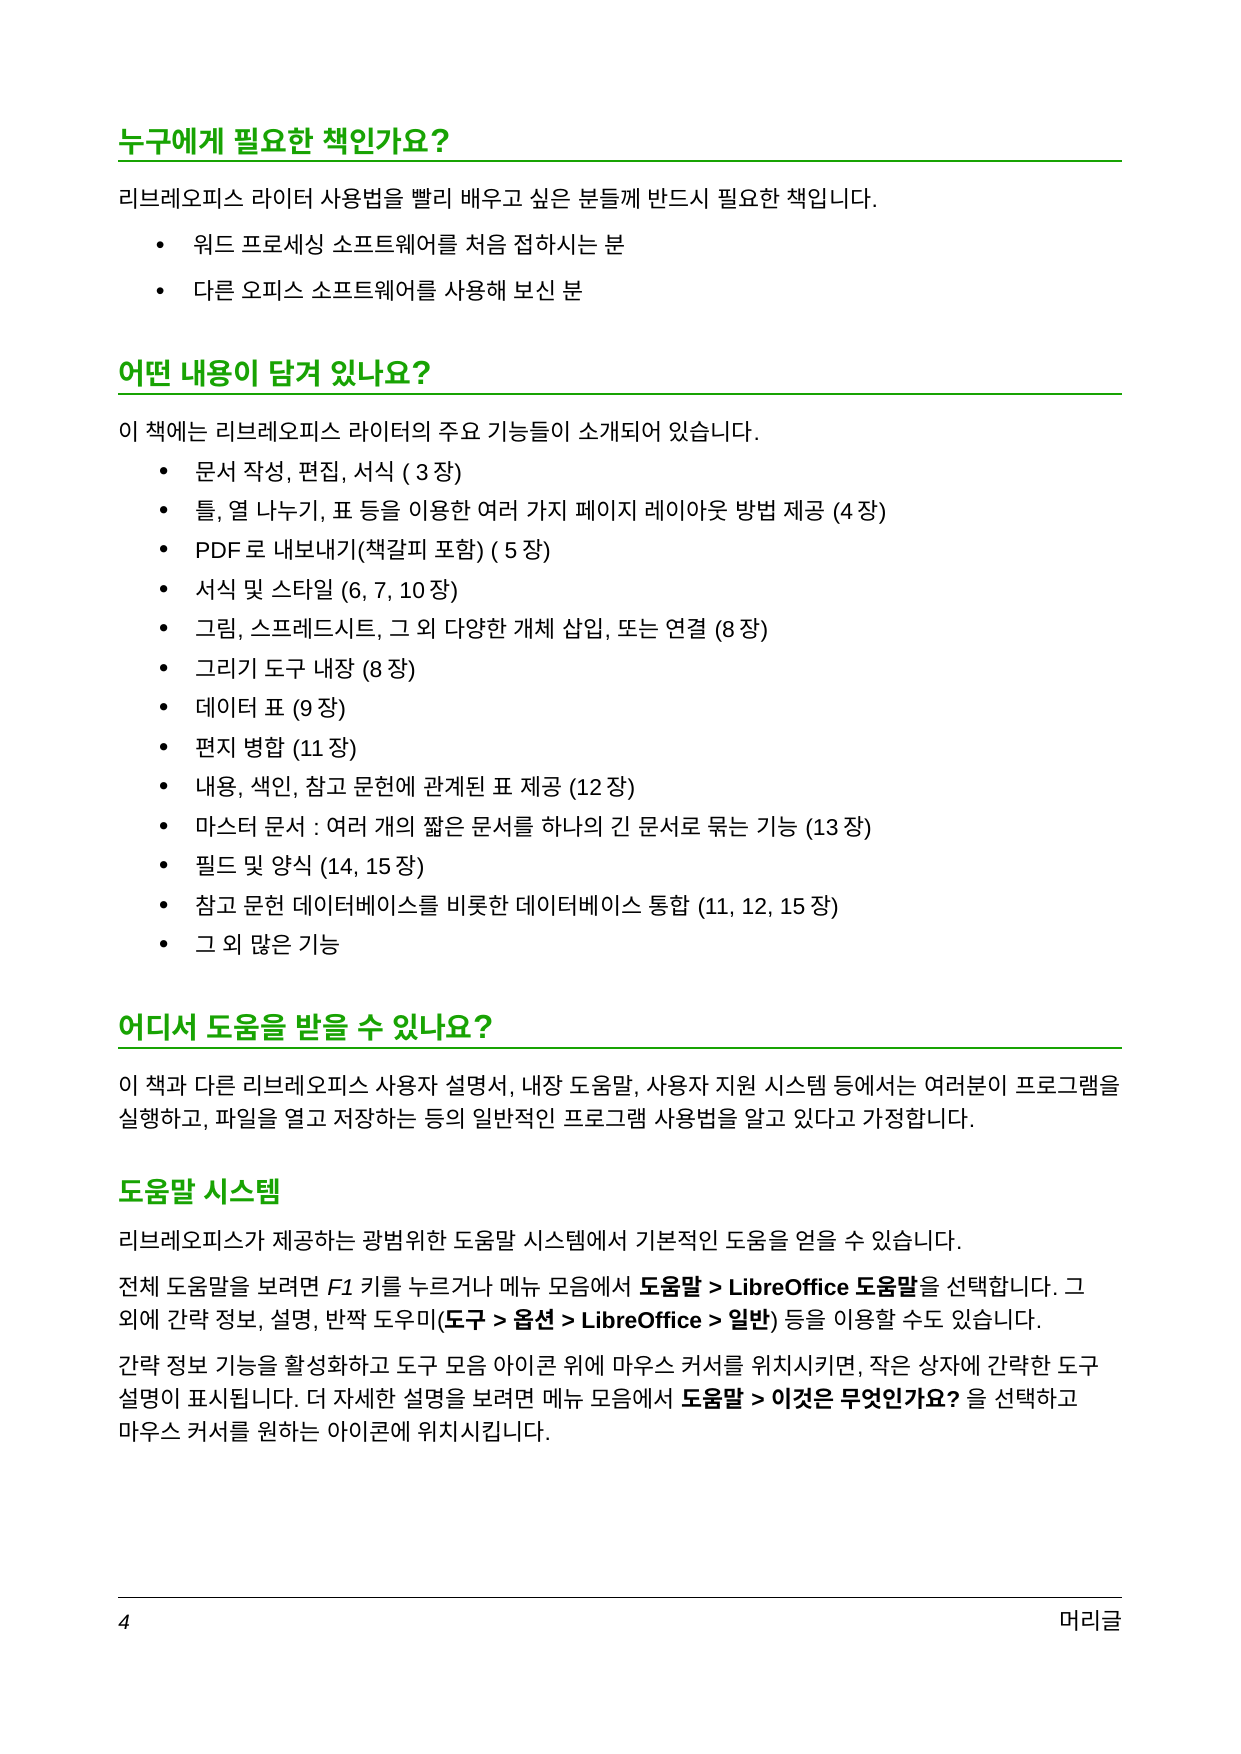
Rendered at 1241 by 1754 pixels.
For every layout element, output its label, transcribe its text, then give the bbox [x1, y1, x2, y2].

list 서식 및 스타일 (6, 7, 10장) [156, 572, 1122, 605]
text 리브레오피스 라이터 사용법을 빨리 배우고 싶은 분들께 반드시 필요한 책입니다. [118, 181, 1122, 214]
list 편지 병합 (11장) [156, 730, 1122, 763]
list 필드 및 양식 (14, 15장) [156, 848, 1122, 881]
list PDF로 내보내기(책갈피 포함) ( 5장) [156, 532, 1122, 566]
list 틀, 열 나누기, 표 등을 이용한 여러 가지 페이지 레이아웃 방법 제공 (4장) [156, 493, 1122, 526]
list 그 외 많은 기능 [156, 927, 1122, 960]
list 그림, 스프레드시트, 그 외 다양한 개체 삽입, 또는 연결 (8장) [156, 611, 1122, 644]
list 그리기 도구 내장 (8장) [156, 651, 1122, 684]
subtitle 어떤 내용이 담겨 있나요? [118, 350, 1122, 393]
subtitle 누구에게 필요한 책인가요? [118, 118, 1122, 160]
text 리브레오피스가 제공하는 광범위한 도움말 시스템에서 기본적인 도움을 얻을 수 있습니다. [118, 1223, 1122, 1256]
list 이 책에는 리브레오피스 라이터의 주요 기능들이 소개되어 있습니다. [118, 414, 1122, 447]
text 전체 도움말을 보려면 F1 키를 누르거나 메뉴 모음에서 도움말 > LibreOffice 도움말을 선택합니다. 그 외에 간략 정보, 설명, 반짝 도우미(도구 > 옵션 > LibreOffice > 일반) 등을 이용할 수도 있습니다. [118, 1269, 1122, 1335]
list 마스터 문서 : 여러 개의 짧은 문서를 하나의 긴 문서로 묶는 기능 (13장) [156, 809, 1122, 842]
text 간략 정보 기능을 활성화하고 도구 모음 아이콘 위에 마우스 커서를 위치시키면, 작은 상자에 간략한 도구 설명이 표시됩니다. 더 자세한 설명을 보려면 메뉴 모음에서 도움말 > 이것은 무엇인가요? 을 선택하고 마우스 커서를 원하는 아이콘에 위치시킵니다. [118, 1348, 1122, 1447]
list 데이터 표 (9장) [156, 690, 1122, 723]
subtitle 어디서 도움을 받을 수 있나요? [118, 1004, 1122, 1047]
list 다른 오피스 소프트웨어를 사용해 보신 분 [156, 273, 1122, 306]
text 이 책과 다른 리브레오피스 사용자 설명서, 내장 도움말, 사용자 지원 시스템 등에서는 여러분이 프로그램을 실행하고, 파일을 열고 저장하는 등의 일반적인 프로그램 사용법을 알고 있다고 가정합니다. [118, 1068, 1122, 1134]
list 문서 작성, 편집, 서식 ( 3장) [156, 453, 1122, 487]
subtitle 도움말 시스템 [118, 1170, 1122, 1211]
list 내용, 색인, 참고 문헌에 관계된 표 제공 (12장) [156, 769, 1122, 802]
list 워드 프로세싱 소프트웨어를 처음 접하시는 분 [156, 227, 1122, 260]
list 참고 문헌 데이터베이스를 비롯한 데이터베이스 통합 (11, 12, 15장) [156, 888, 1122, 921]
